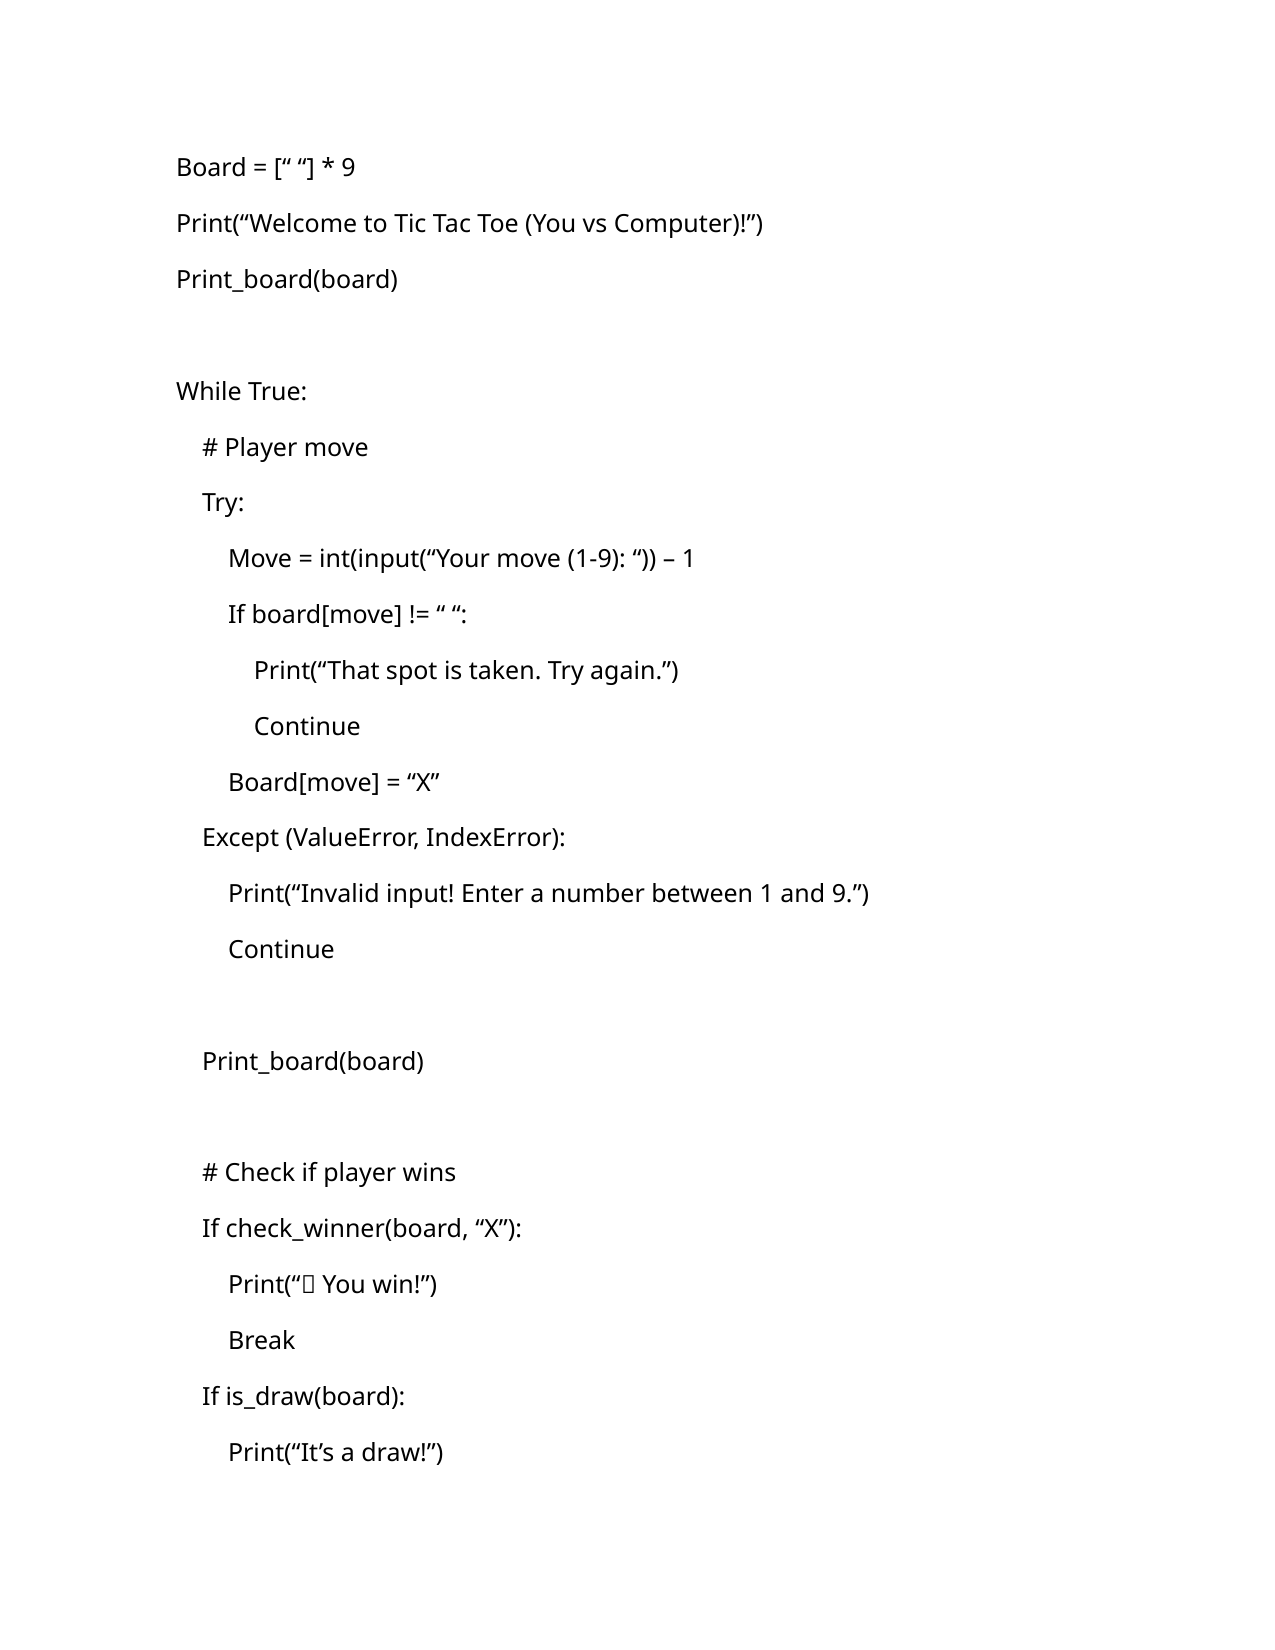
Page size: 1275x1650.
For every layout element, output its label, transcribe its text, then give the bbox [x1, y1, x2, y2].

text If check_winner(board, “X”): [150, 1211, 1125, 1245]
text Print(“Invalid input! Enter a number between 1 and 9.”) [150, 876, 1125, 910]
text Print(“It’s a draw!”) [150, 1434, 1125, 1468]
text Break [150, 1322, 1125, 1357]
text Except (ValueError, IndexError): [150, 820, 1125, 854]
text While True: [150, 373, 1125, 407]
text # Player move [150, 429, 1125, 463]
text Print(“Welcome to Tic Tac Toe (You vs Computer)!”) [150, 206, 1125, 240]
text If is_draw(board): [150, 1378, 1125, 1412]
text If board[move] != “ “: [150, 597, 1125, 631]
text Print_board(board) [150, 1043, 1125, 1077]
text Board[move] = “X” [150, 764, 1125, 798]
text Print(“🎉 You win!”) [150, 1267, 1125, 1301]
text # Check if player wins [150, 1155, 1125, 1189]
text Try: [150, 485, 1125, 519]
text Move = int(input(“Your move (1-9): “)) – 1 [150, 541, 1125, 575]
text Continue [150, 932, 1125, 966]
text Continue [150, 708, 1125, 742]
text Board = [“ “] * 9 [150, 150, 1125, 184]
text Print_board(board) [150, 262, 1125, 296]
text Print(“That spot is taken. Try again.”) [150, 652, 1125, 687]
